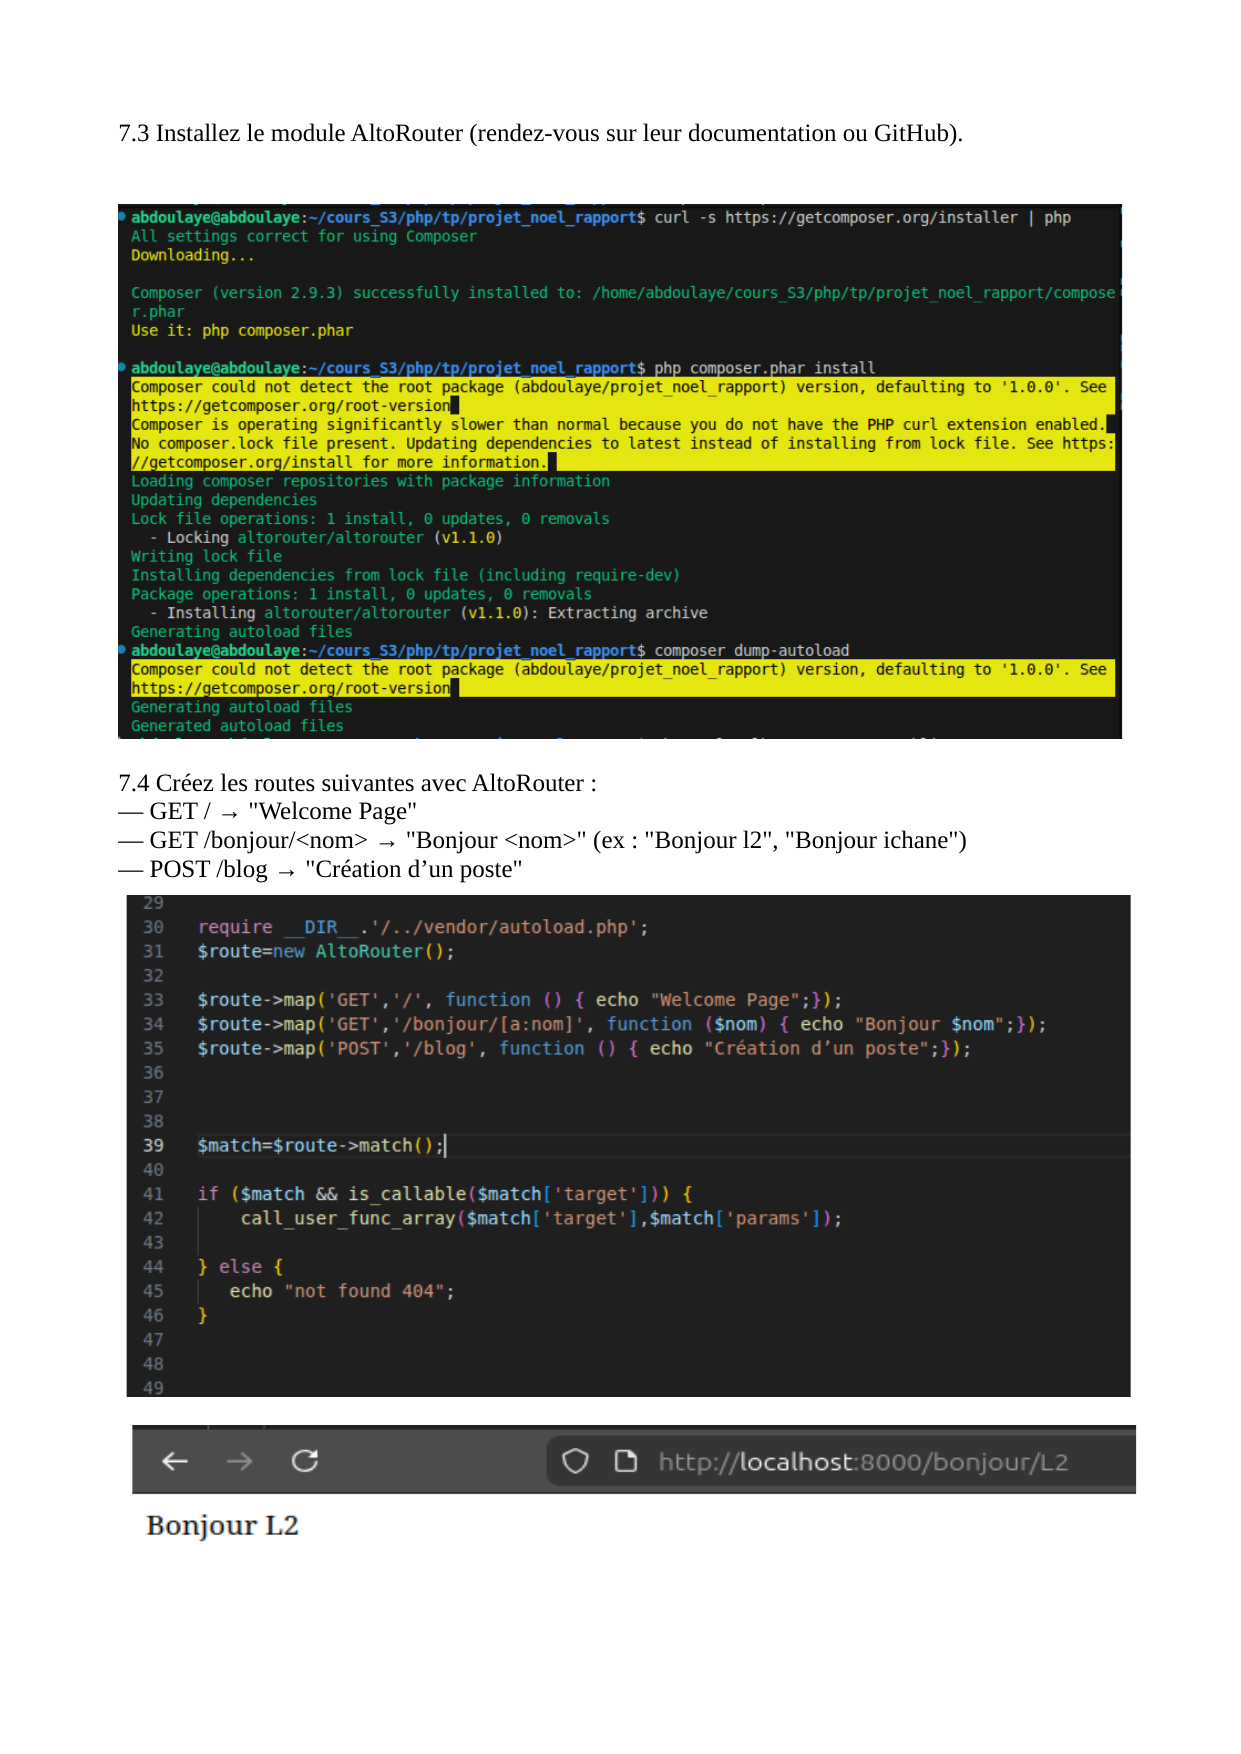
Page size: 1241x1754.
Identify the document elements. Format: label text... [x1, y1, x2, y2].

text 7.4 Créez les routes suivantes avec AltoRouter : [118, 768, 1122, 796]
text — GET / → "Welcome Page" [118, 796, 1122, 825]
picture [132, 1425, 1137, 1601]
text 7.3 Installez le module AltoRouter (rendez-vous sur leur documentation ou GitHub). [118, 118, 1122, 147]
text — POST /blog → "Création d’un poste" [118, 854, 1122, 883]
picture [118, 204, 1123, 739]
text — GET /bonjour/<nom> → "Bonjour <nom>" (ex : "Bonjour l2", "Bonjour ichane") [118, 825, 1122, 854]
picture [126, 895, 1131, 1397]
